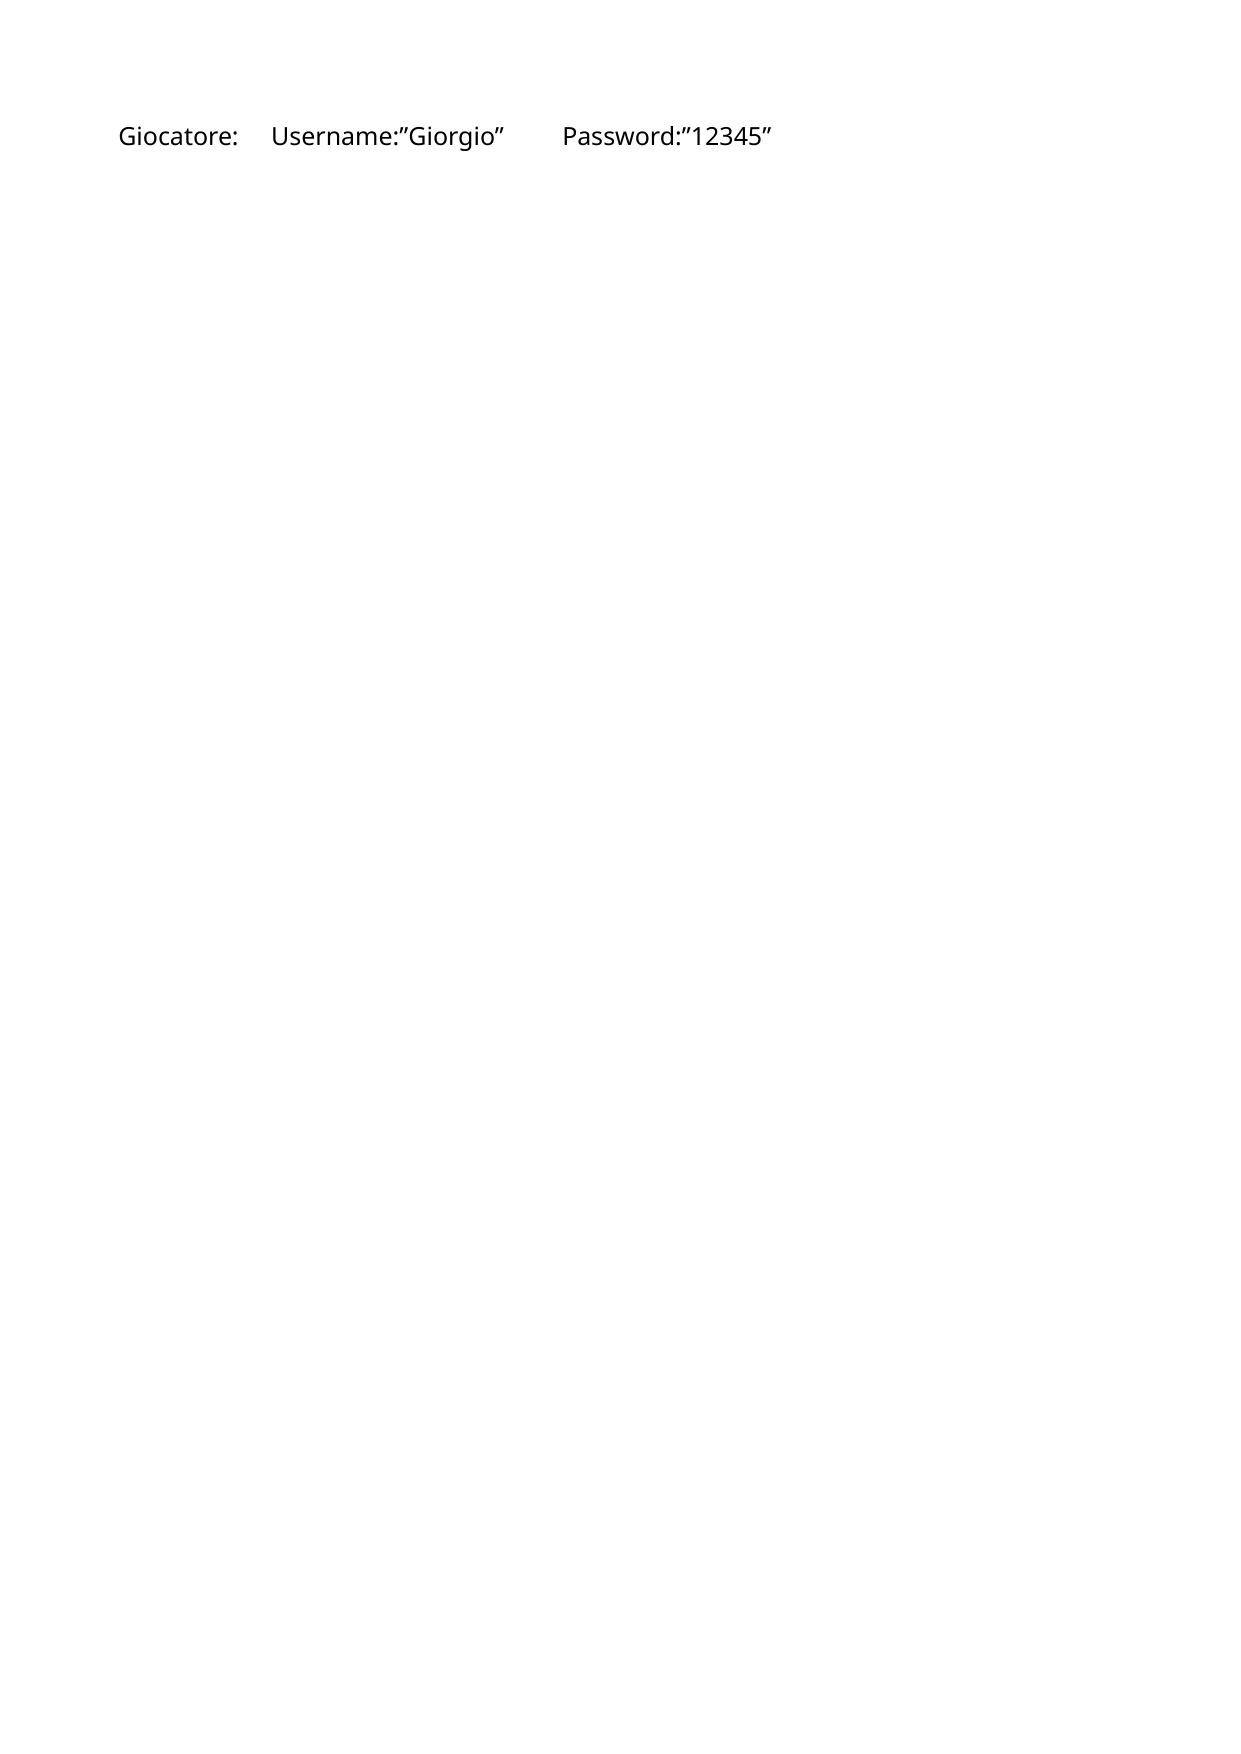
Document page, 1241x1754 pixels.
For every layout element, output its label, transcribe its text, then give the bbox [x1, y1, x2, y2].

text Giocatore: Username:”Giorgio” Password:”12345” [118, 118, 1122, 152]
